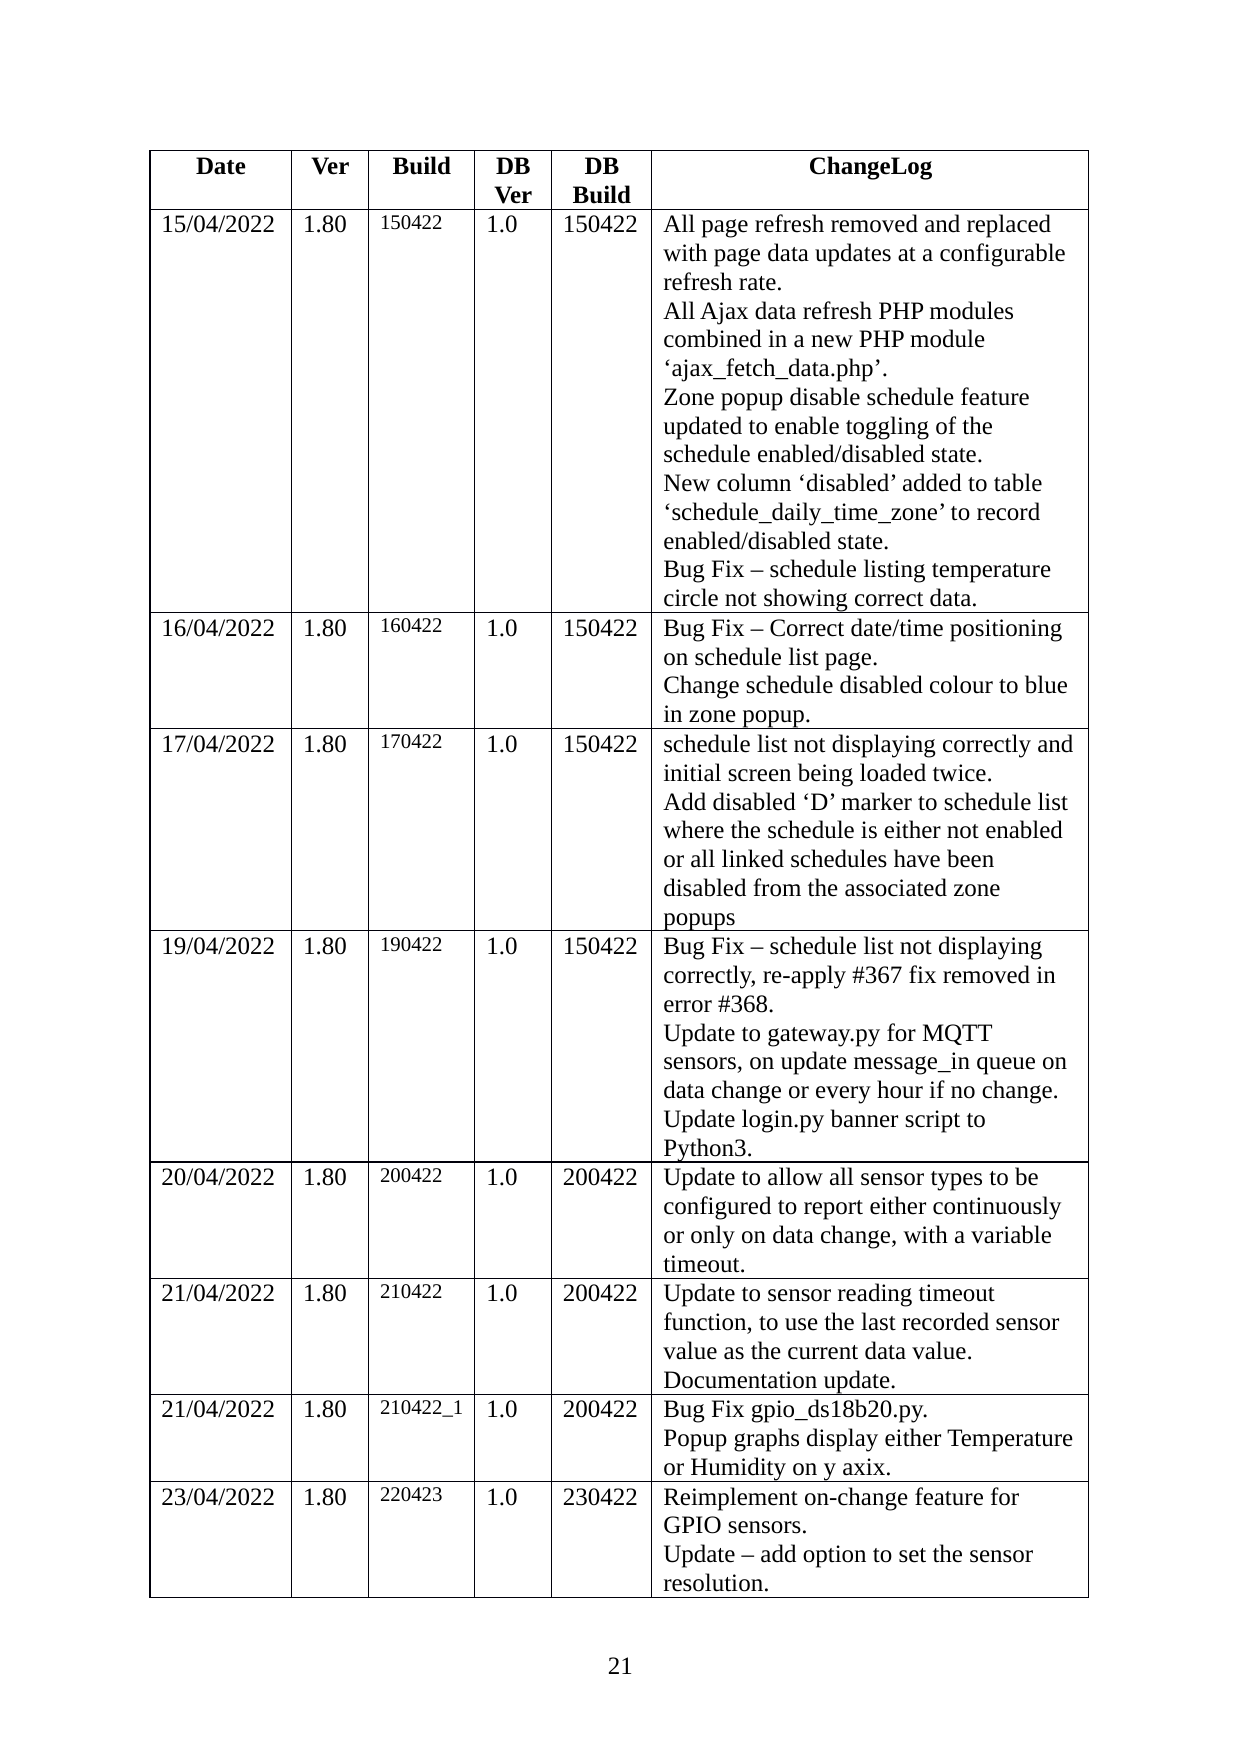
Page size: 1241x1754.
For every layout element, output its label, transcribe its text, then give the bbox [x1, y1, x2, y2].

table_cell 210422 [369, 1279, 474, 1393]
table_cell 21/04/2022 [151, 1395, 291, 1481]
table_cell 150422 [552, 210, 651, 612]
table_header ChangeLog [652, 151, 1088, 208]
table_cell 170422 [369, 729, 474, 930]
table_cell All page refresh removed and replaced with page data updates at a configurable refresh rate. All Ajax data refresh PHP modules combined in a new PHP module ‘ajax_fetch_data.php’. Zone popup disable schedule feature updated to enable toggling of the schedule enabled/disabled state. New column ‘disabled’ added to table ‘schedule_daily_time_zone’ to record enabled/disabled state. Bug Fix – schedule listing temperature circle not showing correct data. [652, 210, 1088, 612]
table_cell 15/04/2022 [151, 210, 291, 612]
table_cell Update to allow all sensor types to be configured to report either continuously or only on data change, with a variable timeout. [652, 1163, 1088, 1277]
table_cell 1.80 [292, 1279, 368, 1393]
table_cell 1.0 [475, 1395, 551, 1481]
table_cell Update to sensor reading timeout function, to use the last recorded sensor value as the current data value. Documentation update. [652, 1279, 1088, 1393]
table_cell 220423 [369, 1482, 474, 1597]
table_cell schedule list not displaying correctly and initial screen being loaded twice. Add disabled ‘D’ marker to schedule list where the schedule is either not enabled or all linked schedules have been disabled from the associated zone popups [652, 729, 1088, 930]
table_header DB Build [552, 151, 651, 208]
table_cell 19/04/2022 [151, 931, 291, 1161]
table_cell 1.0 [475, 931, 551, 1161]
table_cell 200422 [552, 1279, 651, 1393]
table_cell 1.0 [475, 1482, 551, 1597]
table_cell 200422 [369, 1163, 474, 1277]
table_cell 160422 [369, 613, 474, 728]
table_cell 1.0 [475, 1163, 551, 1277]
table_cell Bug Fix gpio_ds18b20.py. Popup graphs display either Temperature or Humidity on y axix. [652, 1395, 1088, 1481]
table_cell 1.80 [292, 1163, 368, 1277]
table_cell Bug Fix – schedule list not displaying correctly, re-apply #367 fix removed in error #368. Update to gateway.py for MQTT sensors, on update message_in queue on data change or every hour if no change. Update login.py banner script to Python3. [652, 931, 1088, 1161]
table_cell 1.80 [292, 1482, 368, 1597]
table_cell 150422 [369, 210, 474, 612]
table_cell 23/04/2022 [151, 1482, 291, 1597]
table_cell Bug Fix – Correct date/time positioning on schedule list page. Change schedule disabled colour to blue in zone popup. [652, 613, 1088, 728]
table_cell 190422 [369, 931, 474, 1161]
table_cell 150422 [552, 613, 651, 728]
table_cell 150422 [552, 729, 651, 930]
table_cell Reimplement on-change feature for GPIO sensors. Update – add option to set the sensor resolution. [652, 1482, 1088, 1597]
table_cell 150422 [552, 931, 651, 1161]
table_header Ver [292, 151, 368, 208]
table_cell 1.80 [292, 613, 368, 728]
table_cell 1.80 [292, 1395, 368, 1481]
table_cell 21/04/2022 [151, 1279, 291, 1393]
table_header Date [151, 151, 291, 208]
table_cell 200422 [552, 1395, 651, 1481]
table_cell 17/04/2022 [151, 729, 291, 930]
table_cell 1.0 [475, 1279, 551, 1393]
table_cell 1.80 [292, 729, 368, 930]
table_cell 1.0 [475, 210, 551, 612]
table_cell 20/04/2022 [151, 1163, 291, 1277]
table_cell 1.0 [475, 729, 551, 930]
table_cell 16/04/2022 [151, 613, 291, 728]
table_cell 1.0 [475, 613, 551, 728]
table_cell 200422 [552, 1163, 651, 1277]
table_cell 1.80 [292, 931, 368, 1161]
table_cell 210422_1 [369, 1395, 474, 1481]
table_header DB Ver [475, 151, 551, 208]
table_header Build [369, 151, 474, 208]
table_cell 230422 [552, 1482, 651, 1597]
table_cell 1.80 [292, 210, 368, 612]
